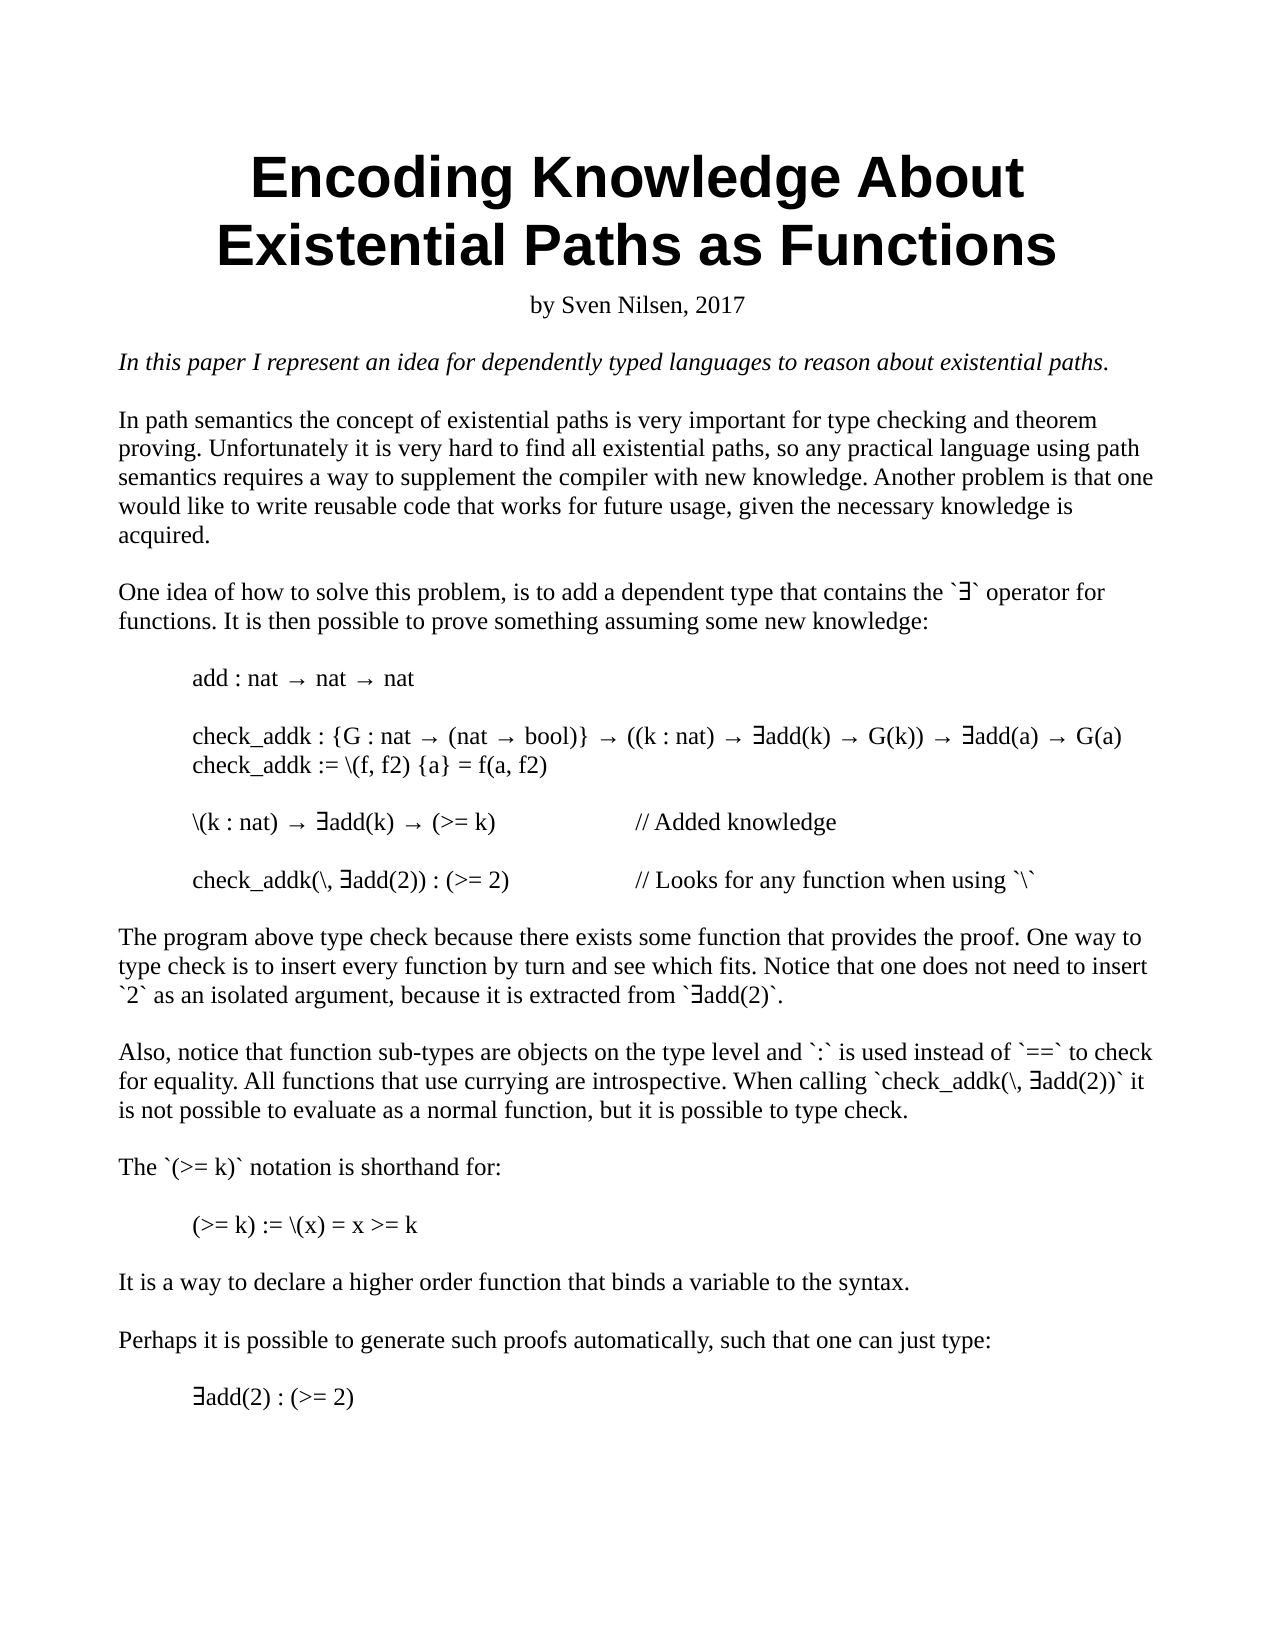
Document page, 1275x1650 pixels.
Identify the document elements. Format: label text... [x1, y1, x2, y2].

text check_addk(\, ∃add(2)) : (>= 2) // Looks for any function when using `\` [118, 865, 1157, 893]
text check_addk := \(f, f2) {a} = f(a, f2) [118, 750, 1157, 778]
text It is a way to declare a higher order function that binds a variable to the syntax. [118, 1267, 1157, 1296]
text (>= k) := \(x) = x >= k [118, 1210, 1157, 1238]
text Perhaps it is possible to generate such proofs automatically, such that one can just type: [118, 1325, 1157, 1353]
title Encoding Knowledge About Existential Paths as Functions [118, 143, 1157, 277]
text ∃add(2) : (>= 2) [118, 1382, 1157, 1411]
text \(k : nat) → ∃add(k) → (>= k) // Added knowledge [118, 807, 1157, 836]
text check_addk : {G : nat → (nat → bool)} → ((k : nat) → ∃add(k) → G(k)) → ∃add(a) → G(a) [118, 721, 1157, 750]
text add : nat → nat → nat [118, 663, 1157, 692]
text The `(>= k)` notation is shorthand for: [118, 1152, 1157, 1181]
text In this paper I represent an idea for dependently typed languages to reason about existential paths. [118, 347, 1157, 376]
text One idea of how to solve this problem, is to add a dependent type that contains the `∃` operator for functions. It is then possible to prove something assuming some new knowledge: [118, 577, 1157, 635]
text by Sven Nilsen, 2017 [118, 290, 1157, 318]
text The program above type check because there exists some function that provides the proof. One way to type check is to insert every function by turn and see which fits. Notice that one does not need to insert `2` as an isolated argument, because it is extracted from `∃add(2)`. [118, 922, 1157, 1008]
text In path semantics the concept of existential paths is very important for type checking and theorem proving. Unfortunately it is very hard to find all existential paths, so any practical language using path semantics requires a way to supplement the compiler with new knowledge. Another problem is that one would like to write reusable code that works for future usage, given the necessary knowledge is acquired. [118, 405, 1157, 548]
text Also, notice that function sub-types are objects on the type level and `:` is used instead of `==` to check for equality. All functions that use currying are introspective. When calling `check_addk(\, ∃add(2))` it is not possible to evaluate as a normal function, but it is possible to type check. [118, 1037, 1157, 1123]
